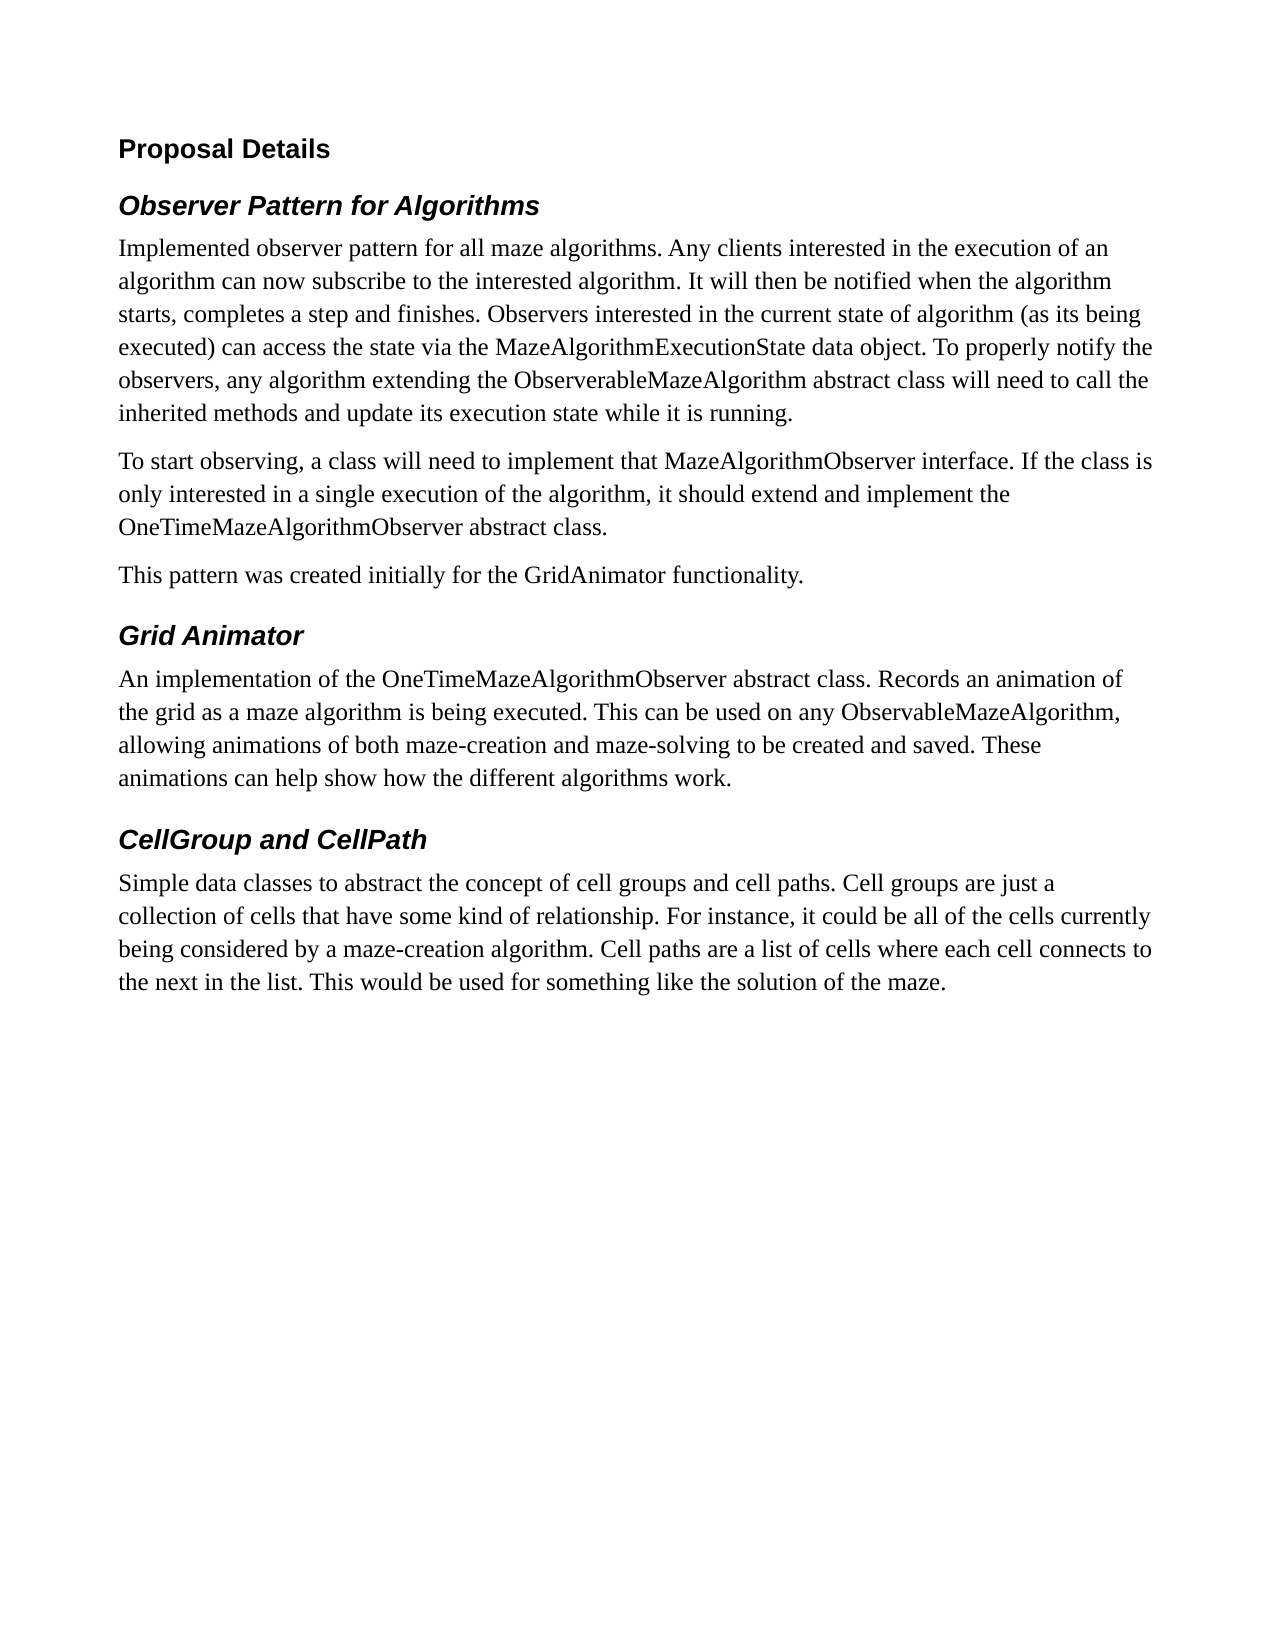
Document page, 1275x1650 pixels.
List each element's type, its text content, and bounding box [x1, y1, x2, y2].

text Implemented observer pattern for all maze algorithms. Any clients interested in the execution of an algorithm can now subscribe to the interested algorithm. It will then be notified when the algorithm starts, completes a step and finishes. Observers interested in the current state of algorithm (as its being executed) can access the state via the MazeAlgorithmExecutionState data object. To properly notify the observers, any algorithm extending the ObserverableMazeAlgorithm abstract class will need to call the inherited methods and update its execution state while it is running. [118, 233, 1157, 427]
subtitle Observer Pattern for Algorithms [118, 189, 1157, 221]
subtitle Proposal Details [118, 133, 1157, 164]
subtitle Grid Animator [118, 620, 1157, 652]
text An implementation of the OneTimeMazeAlgorithmObserver abstract class. Records an animation of the grid as a maze algorithm is being executed. This can be used on any ObservableMazeAlgorithm, allowing animations of both maze-creation and maze-solving to be created and saved. These animations can help show how the different algorithms work. [118, 664, 1157, 792]
subtitle CellGroup and CellPath [118, 823, 1157, 855]
text Simple data classes to abstract the concept of cell groups and cell paths. Cell groups are just a collection of cells that have some kind of relationship. For instance, it could be all of the cells currently being considered by a maze-creation algorithm. Cell paths are a list of cells where each cell connects to the next in the list. This would be used for something like the solution of the maze. [118, 868, 1157, 996]
text This pattern was created initially for the GridAnimator functionality. [118, 560, 1157, 588]
text To start observing, a class will need to implement that MazeAlgorithmObserver interface. If the class is only interested in a single execution of the algorithm, it should extend and implement the OneTimeMazeAlgorithmObserver abstract class. [118, 446, 1157, 541]
